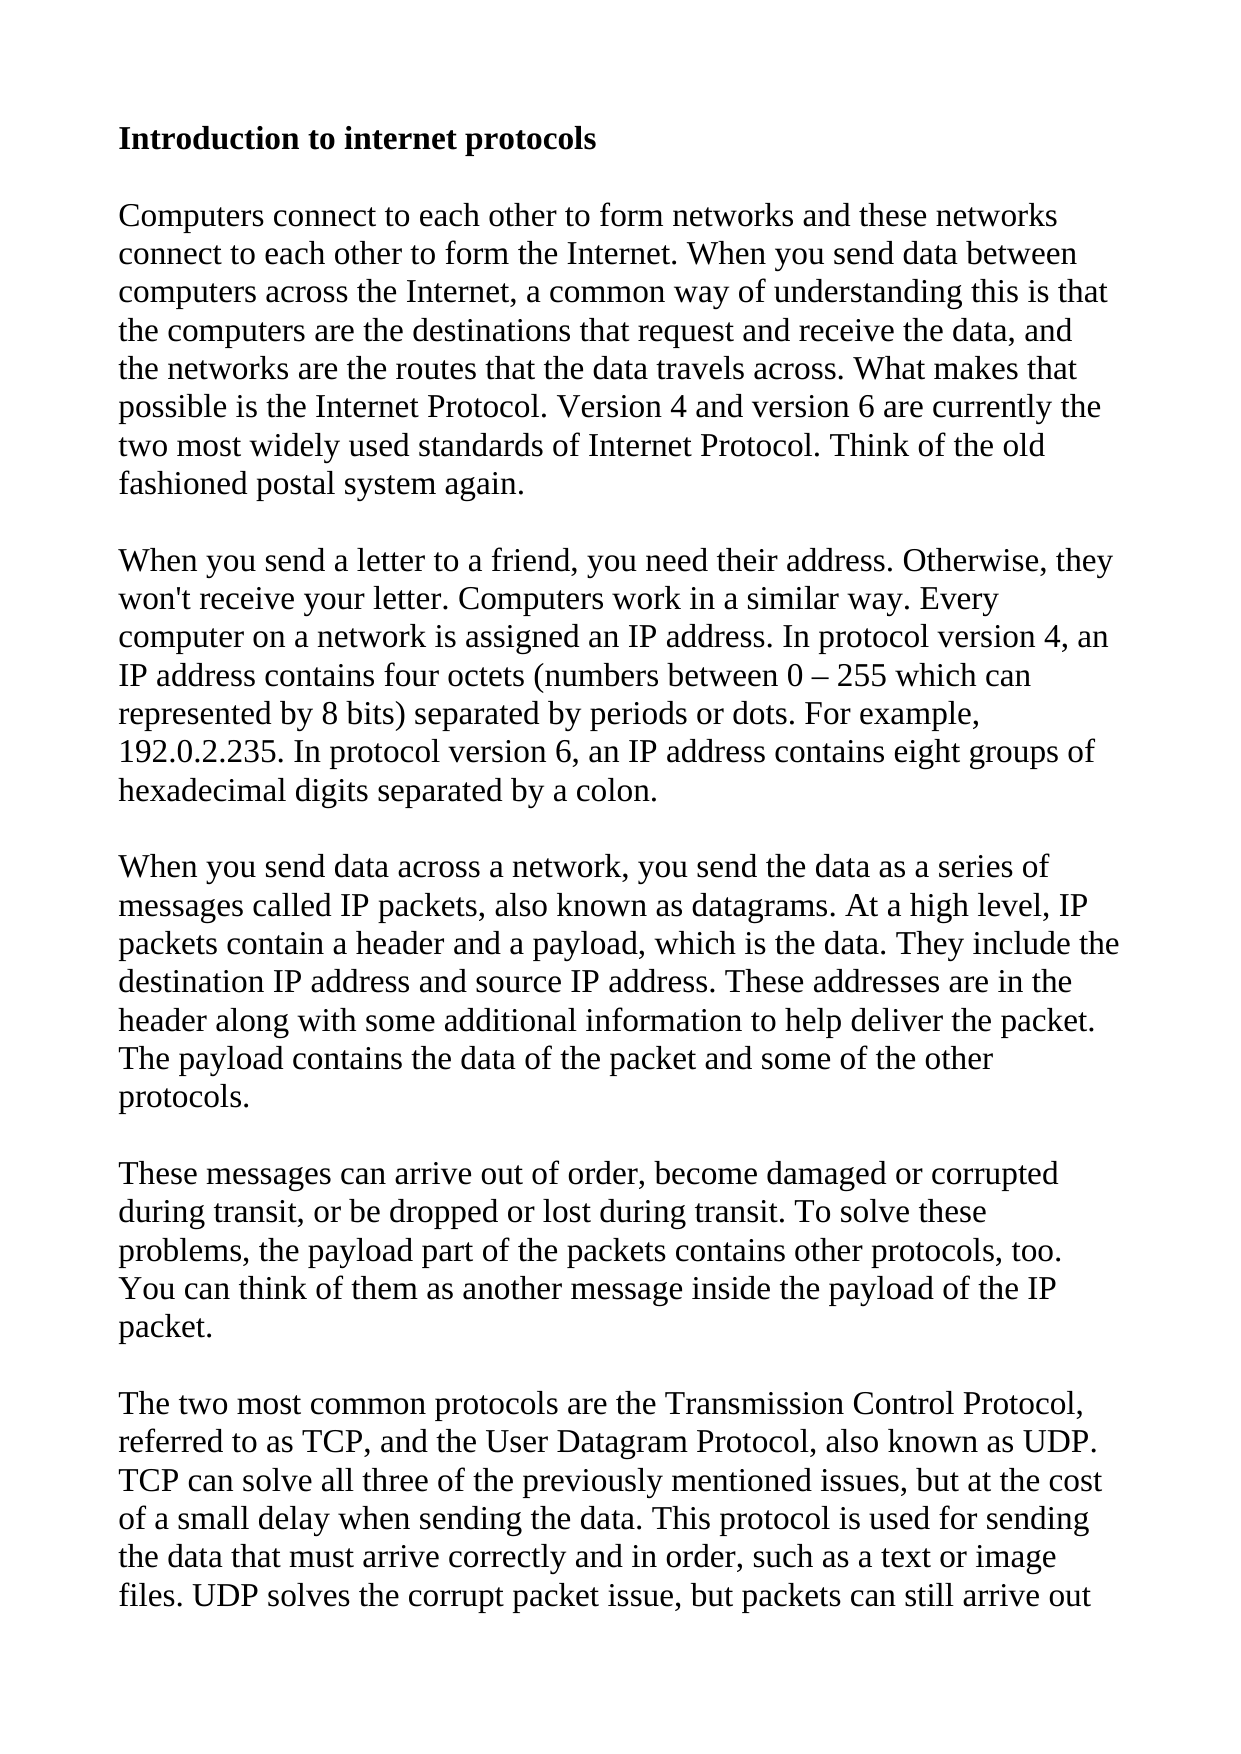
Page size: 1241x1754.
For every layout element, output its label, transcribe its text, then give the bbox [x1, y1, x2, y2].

text When you send data across a network, you send the data as a series of messages called IP packets, also known as datagrams. At a high level, IP packets contain a header and a payload, which is the data. They include the destination IP address and source IP address. These addresses are in the header along with some additional information to help deliver the packet. [118, 846, 1122, 1038]
text The payload contains the data of the packet and some of the other protocols. [118, 1038, 1122, 1115]
text Introduction to internet protocols [118, 118, 1122, 156]
text The two most common protocols are the Transmission Control Protocol, referred to as TCP, and the User Datagram Protocol, also known as UDP. TCP can solve all three of the previously mentioned issues, but at the cost of a small delay when sending the data. This protocol is used for sending the data that must arrive correctly and in order, such as a text or image files. UDP solves the corrupt packet issue, but packets can still arrive out [118, 1383, 1122, 1613]
text These messages can arrive out of order, become damaged or corrupted during transit, or be dropped or lost during transit. To solve these problems, the payload part of the packets contains other protocols, too. [118, 1153, 1122, 1268]
text Computers connect to each other to form networks and these networks connect to each other to form the Internet. When you send data between computers across the Internet, a common way of understanding this is that the computers are the destinations that request and receive the data, and the networks are the routes that the data travels across. What makes that possible is the Internet Protocol. Version 4 and version 6 are currently the two most widely used standards of Internet Protocol. Think of the old fashioned postal system again. [118, 195, 1122, 501]
text When you send a letter to a friend, you need their address. Otherwise, they won't receive your letter. Computers work in a similar way. Every computer on a network is assigned an IP address. In protocol version 4, an IP address contains four octets (numbers between 0 – 255 which can represented by 8 bits) separated by periods or dots. For example, 192.0.2.235. In protocol version 6, an IP address contains eight groups of hexadecimal digits separated by a colon. [118, 540, 1122, 808]
text You can think of them as another message inside the payload of the IP packet. [118, 1268, 1122, 1345]
